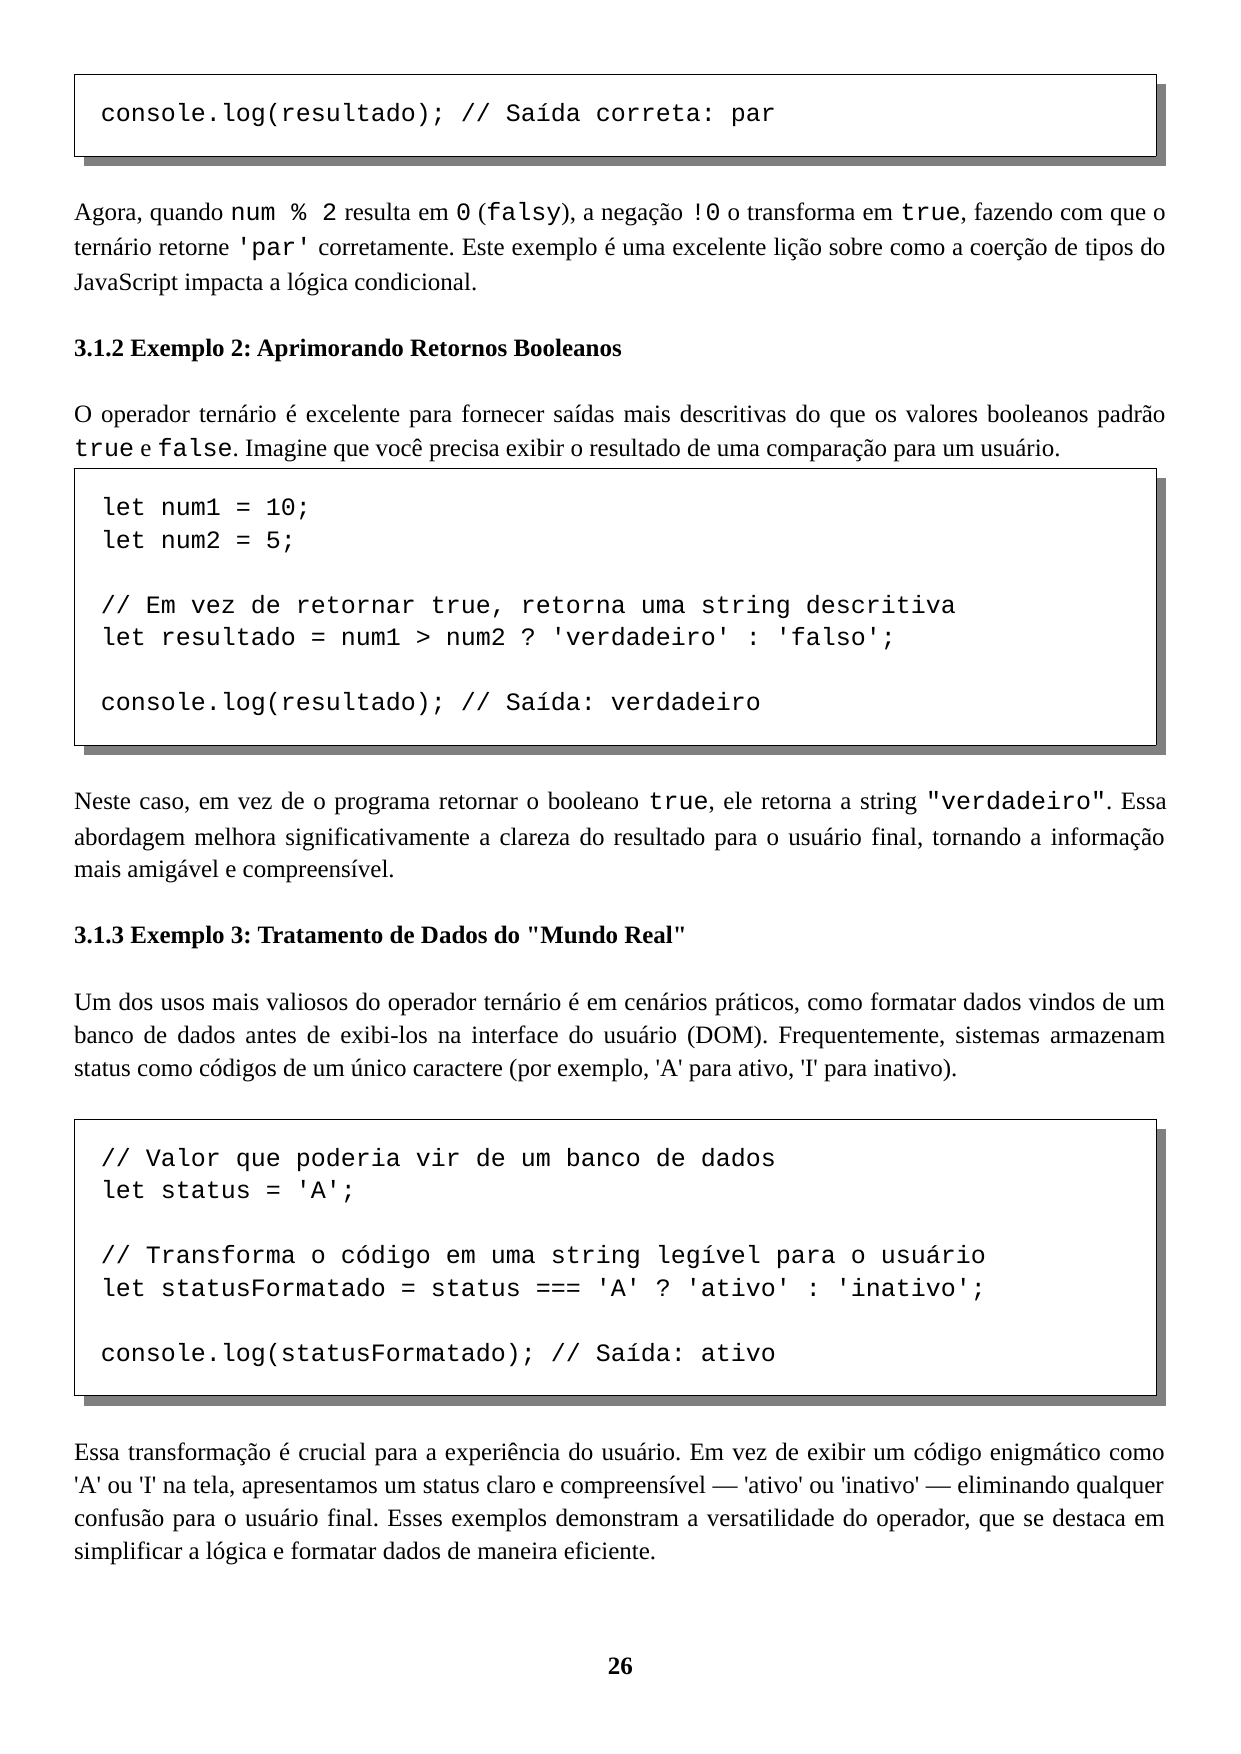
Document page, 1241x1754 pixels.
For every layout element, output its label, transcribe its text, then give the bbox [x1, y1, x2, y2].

text let num1 = 10; [75, 469, 1156, 501]
text let resultado = num1 > num2 ? 'verdadeiro' : 'falso'; [75, 598, 1156, 653]
subtitle 3.1.3 Exemplo 3: Tratamento de Dados do "Mundo Real" [74, 921, 1166, 949]
text // Valor que poderia vir de um banco de dados [75, 1120, 1156, 1151]
subtitle 3.1.2 Exemplo 2: Aprimorando Retornos Booleanos [74, 333, 1166, 362]
text console.log(resultado); // Saída correta: par [75, 75, 1156, 156]
text Agora, quando num % 2 resulta em 0 (falsy), a negação !0 o transforma em true, fazendo com que o ternário retorne 'par' corretamente. Este exemplo é uma excelente lição sobre como a coerção de tipos do JavaScript impacta a lógica condicional. [74, 197, 1166, 296]
text Essa transformação é crucial para a experiência do usuário. Em vez de exibir um código enigmático como 'A' ou 'I' na tela, apresentamos um status claro e compreensível — 'ativo' ou 'inativo' — eliminando qualquer confusão para o usuário final. Esses exemplos demonstram a versatilidade do operador, que se destaca em simplificar a lógica e formatar dados de maneira eficiente. [74, 1437, 1166, 1565]
text Neste caso, em vez de o programa retornar o booleano true, ele retorna a string "verdadeiro". Essa abordagem melhora significativamente a clareza do resultado para o usuário final, tornando a informação mais amigável e compreensível. [74, 786, 1166, 883]
text let status = 'A'; [75, 1151, 1156, 1206]
text Um dos usos mais valiosos do operador ternário é em cenários práticos, como formatar dados vindos de um banco de dados antes de exibi-los na interface do usuário (DOM). Frequentemente, sistemas armazenam status como códigos de um único caractere (por exemplo, 'A' para ativo, 'I' para inativo). [74, 987, 1166, 1081]
text let statusFormatado = status === 'A' ? 'ativo' : 'inativo'; [75, 1249, 1156, 1304]
text O operador ternário é excelente para fornecer saídas mais descritivas do que os valores booleanos padrão true e false. Imagine que você precisa exibir o resultado de uma comparação para um usuário. [74, 399, 1166, 463]
text console.log(statusFormatado); // Saída: ativo [75, 1314, 1156, 1395]
text // Transforma o código em uma string legível para o usuário [75, 1216, 1156, 1249]
text let num2 = 5; [75, 501, 1156, 556]
text // Em vez de retornar true, retorna uma string descritiva [75, 566, 1156, 598]
text console.log(resultado); // Saída: verdadeiro [75, 663, 1156, 745]
